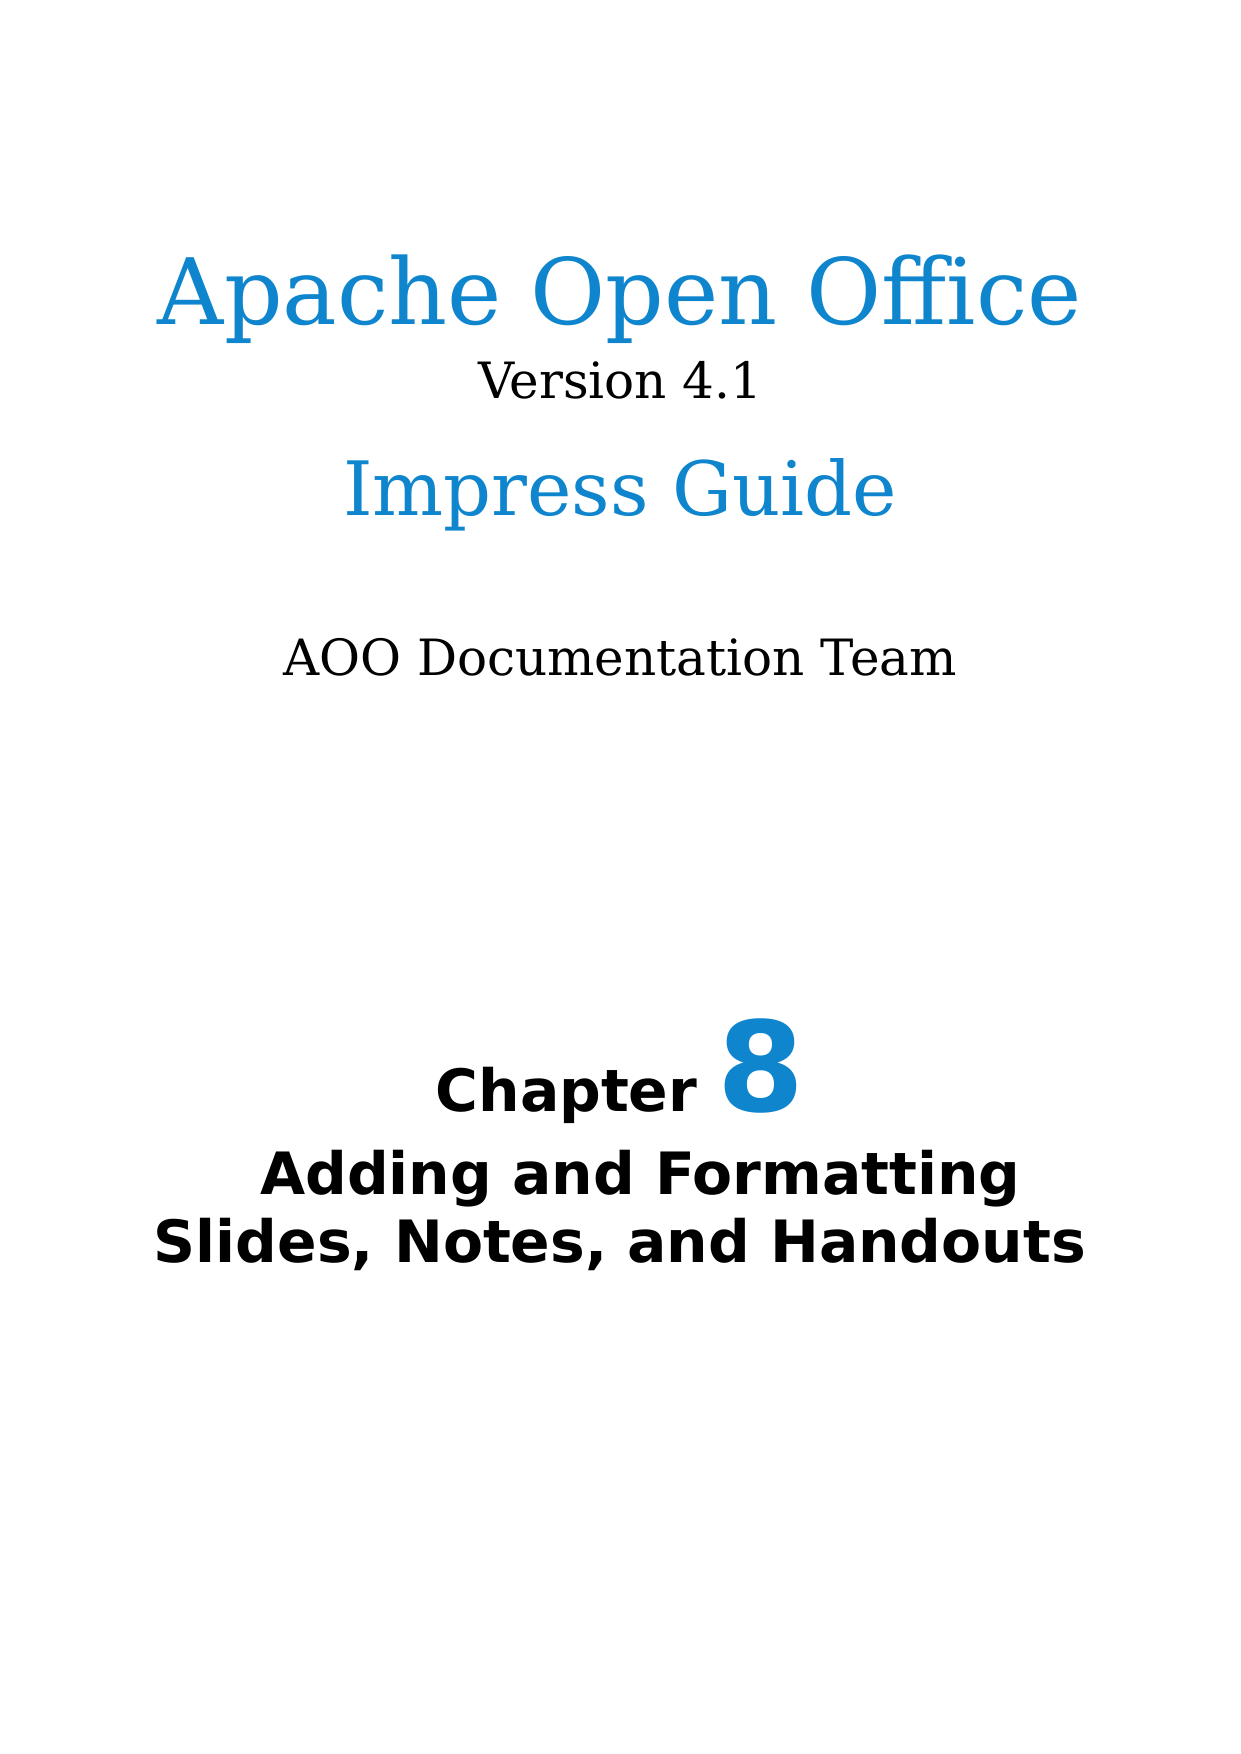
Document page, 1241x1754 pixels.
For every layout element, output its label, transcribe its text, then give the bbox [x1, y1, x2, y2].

subtitle Chapter 8 Adding and Formatting Slides, Notes, and Handouts [136, 995, 1104, 1276]
text Impress Guide [136, 446, 1104, 533]
text AOO Documentation Team [136, 629, 1104, 688]
text Apache Open Office [136, 239, 1104, 346]
text Version 4.1 [136, 352, 1104, 410]
